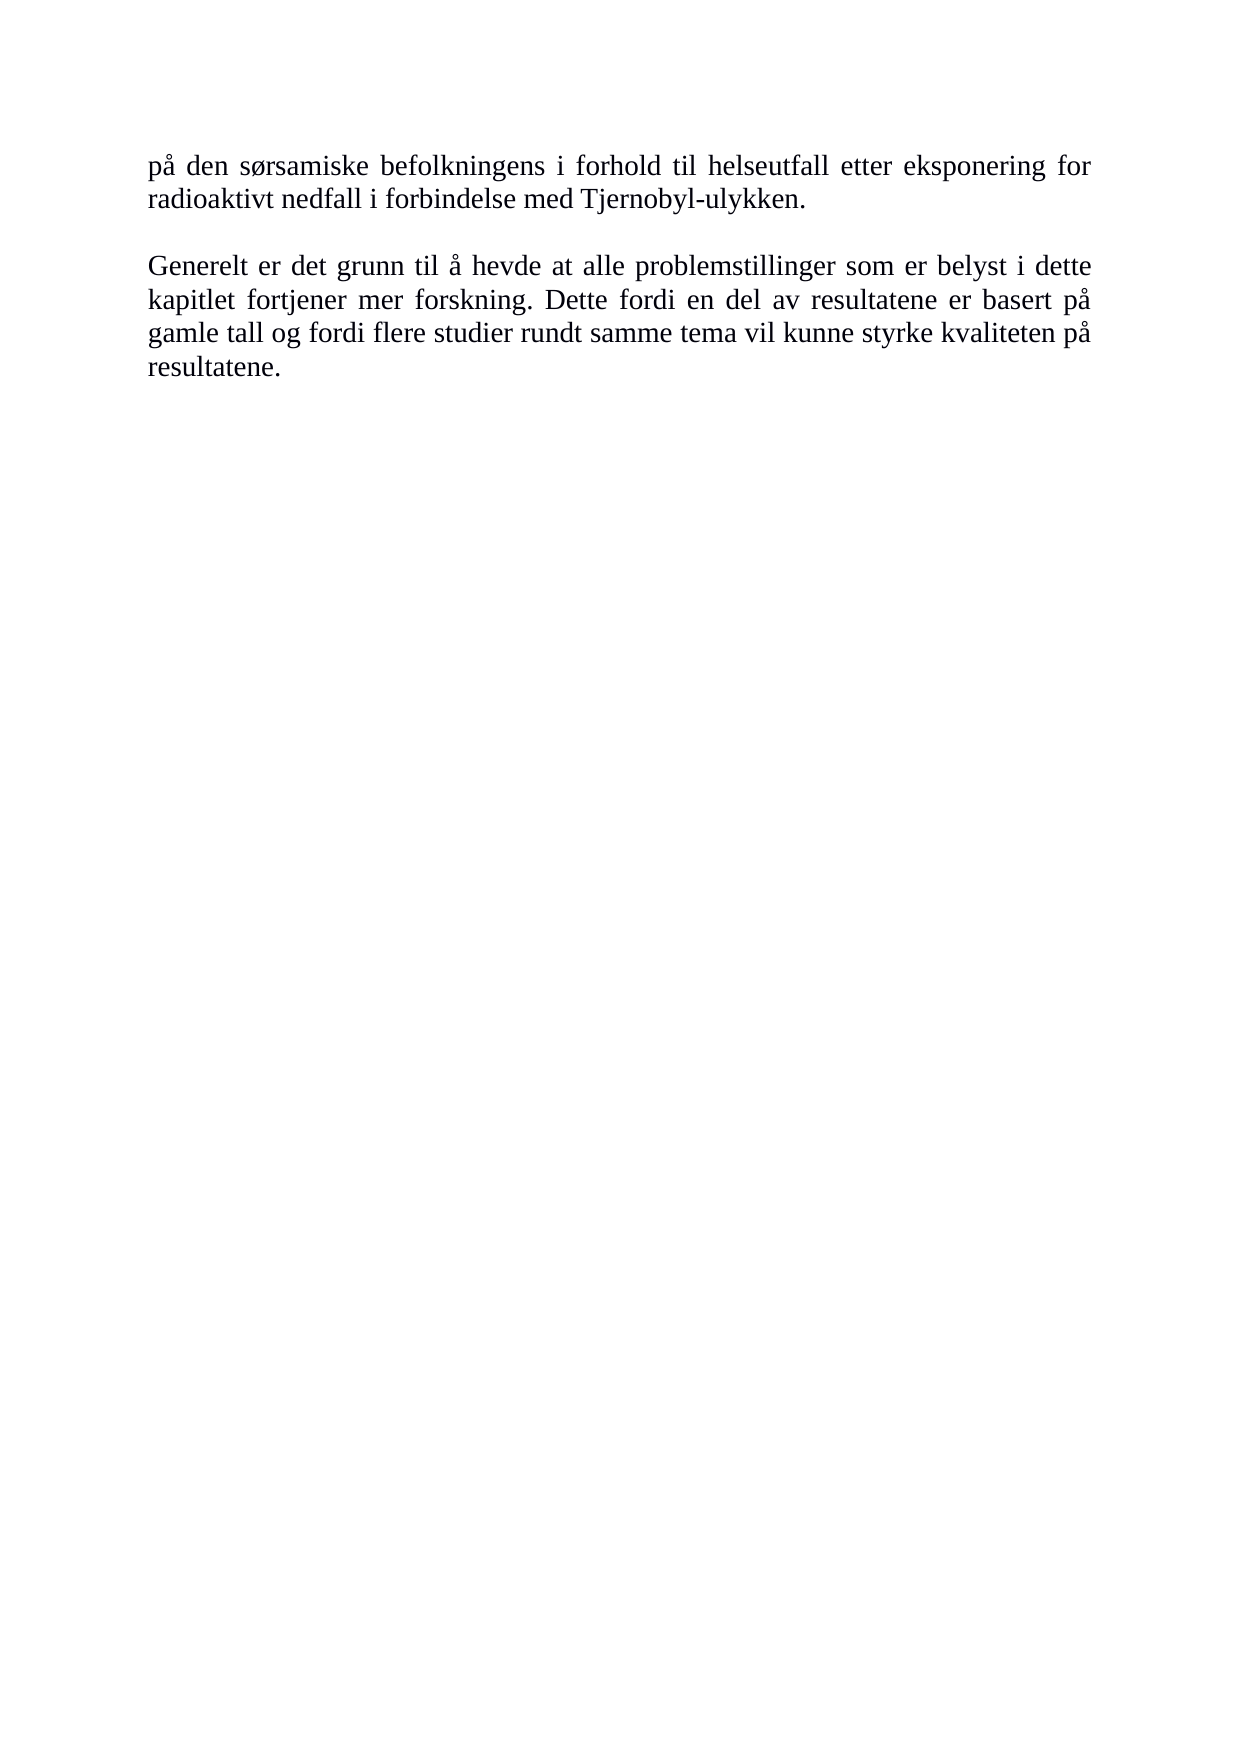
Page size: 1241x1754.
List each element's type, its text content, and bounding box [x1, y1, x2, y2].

text Generelt er det grunn til å hevde at alle problemstillinger som er belyst i dette kapitlet fortjener mer forskning. Dette fordi en del av resultatene er basert på gamle tall og fordi flere studier rundt samme tema vil kunne styrke kvaliteten på resultatene. [148, 248, 1093, 382]
text på den sørsamiske befolkningens i forhold til helseutfall etter eksponering for radioaktivt nedfall i forbindelse med Tjernobyl-ulykken. [148, 148, 1093, 215]
